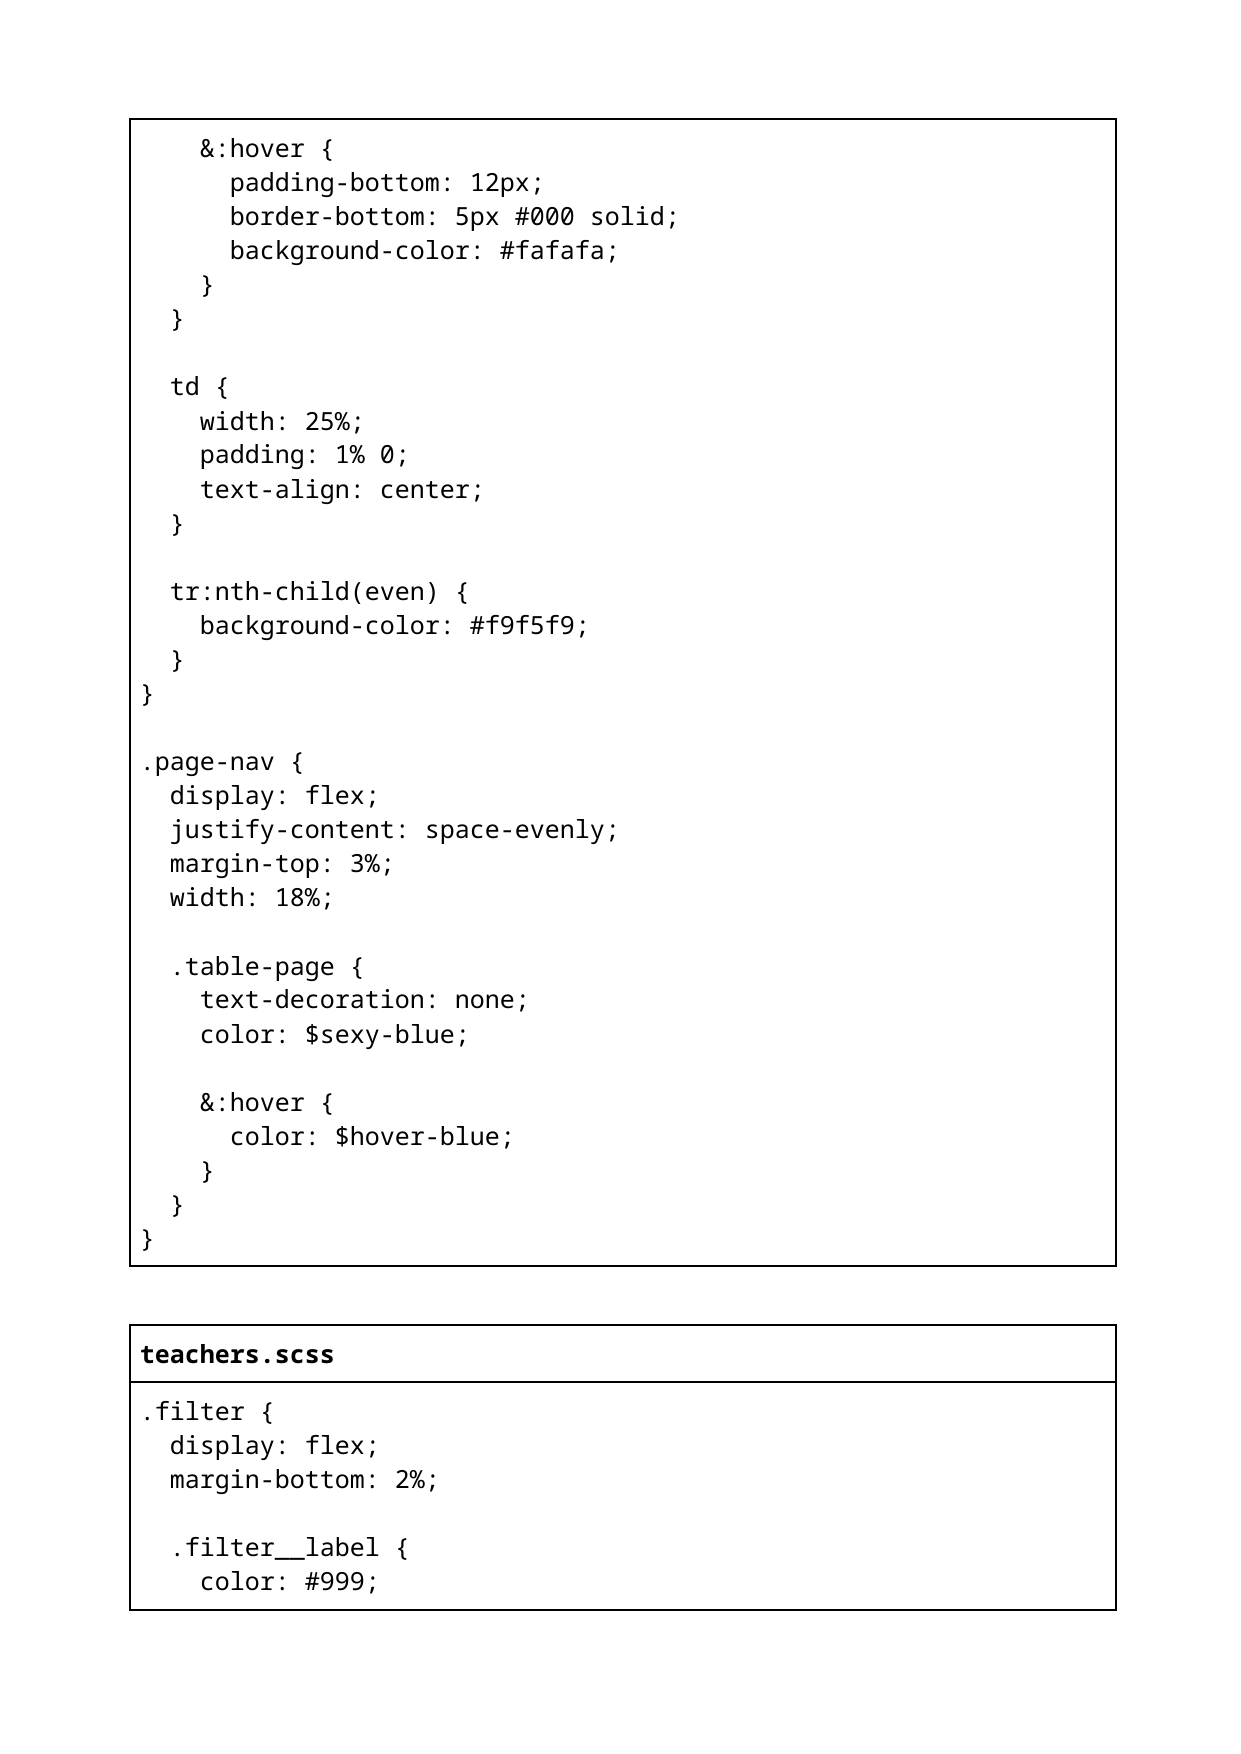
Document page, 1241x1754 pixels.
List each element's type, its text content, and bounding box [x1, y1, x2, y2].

table_cell .filter { display: flex; margin-bottom: 2%; .filter__label { color: #999; [131, 1383, 1115, 1608]
table_cell &:hover { padding-bottom: 12px; border-bottom: 5px #000 solid; background-color: #fafafa; } } td { width: 25%; padding: 1% 0; text-align: center; } tr:nth-child(even) { background-color: #f9f5f9; } } .page-nav { display: flex; justify-content: space-evenly; margin-top: 3%; width: 18%; .table-page { text-decoration: none; color: $sexy-blue; &:hover { color: $hover-blue; } } } [131, 120, 1115, 1265]
table_header teachers.scss [131, 1326, 1115, 1381]
